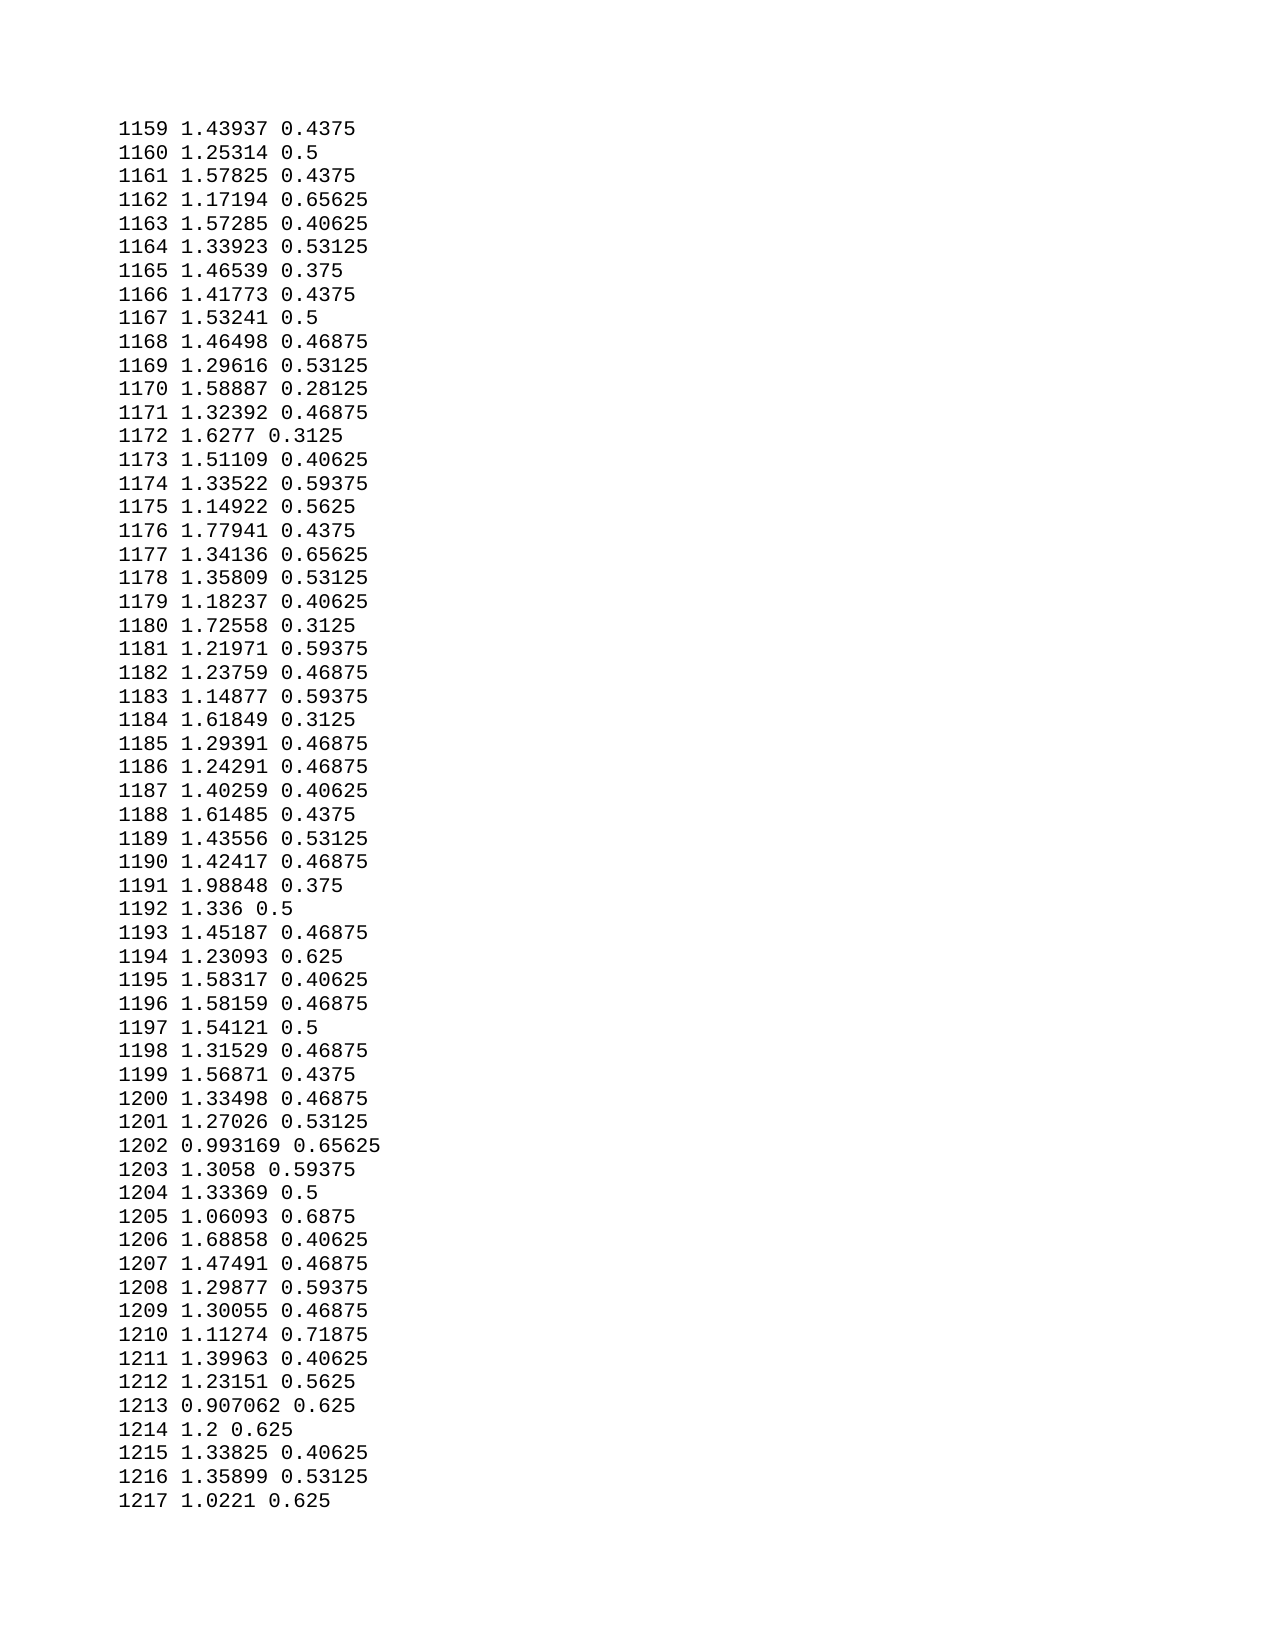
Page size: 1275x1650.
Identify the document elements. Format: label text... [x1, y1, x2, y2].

text 1197 1.54121 0.5 [118, 1017, 1157, 1040]
text 1204 1.33369 0.5 [118, 1182, 1157, 1206]
text 1182 1.23759 0.46875 [118, 662, 1157, 686]
text 1175 1.14922 0.5625 [118, 496, 1157, 520]
text 1209 1.30055 0.46875 [118, 1300, 1157, 1324]
text 1187 1.40259 0.40625 [118, 780, 1157, 804]
text 1193 1.45187 0.46875 [118, 922, 1157, 946]
text 1199 1.56871 0.4375 [118, 1064, 1157, 1088]
text 1186 1.24291 0.46875 [118, 757, 1157, 780]
text 1190 1.42417 0.46875 [118, 851, 1157, 875]
text 1206 1.68858 0.40625 [118, 1229, 1157, 1253]
text 1162 1.17194 0.65625 [118, 189, 1157, 213]
text 1210 1.11274 0.71875 [118, 1324, 1157, 1348]
text 1202 0.993169 0.65625 [118, 1135, 1157, 1158]
text 1213 0.907062 0.625 [118, 1395, 1157, 1419]
text 1161 1.57825 0.4375 [118, 165, 1157, 189]
text 1194 1.23093 0.625 [118, 946, 1157, 969]
text 1170 1.58887 0.28125 [118, 378, 1157, 402]
text 1211 1.39963 0.40625 [118, 1348, 1157, 1371]
text 1171 1.32392 0.46875 [118, 402, 1157, 426]
text 1188 1.61485 0.4375 [118, 804, 1157, 827]
text 1181 1.21971 0.59375 [118, 638, 1157, 662]
text 1192 1.336 0.5 [118, 898, 1157, 922]
text 1201 1.27026 0.53125 [118, 1111, 1157, 1135]
text 1165 1.46539 0.375 [118, 260, 1157, 284]
text 1196 1.58159 0.46875 [118, 993, 1157, 1017]
text 1174 1.33522 0.59375 [118, 473, 1157, 496]
text 1212 1.23151 0.5625 [118, 1371, 1157, 1395]
text 1160 1.25314 0.5 [118, 142, 1157, 165]
text 1180 1.72558 0.3125 [118, 615, 1157, 638]
text 1215 1.33825 0.40625 [118, 1442, 1157, 1466]
text 1163 1.57285 0.40625 [118, 213, 1157, 236]
text 1184 1.61849 0.3125 [118, 709, 1157, 733]
text 1164 1.33923 0.53125 [118, 236, 1157, 260]
text 1200 1.33498 0.46875 [118, 1088, 1157, 1111]
text 1166 1.41773 0.4375 [118, 284, 1157, 307]
text 1159 1.43937 0.4375 [118, 118, 1157, 142]
text 1198 1.31529 0.46875 [118, 1040, 1157, 1064]
text 1178 1.35809 0.53125 [118, 567, 1157, 591]
text 1168 1.46498 0.46875 [118, 331, 1157, 354]
text 1191 1.98848 0.375 [118, 875, 1157, 898]
text 1179 1.18237 0.40625 [118, 591, 1157, 615]
text 1183 1.14877 0.59375 [118, 686, 1157, 709]
text 1167 1.53241 0.5 [118, 307, 1157, 331]
text 1189 1.43556 0.53125 [118, 827, 1157, 851]
text 1195 1.58317 0.40625 [118, 969, 1157, 993]
text 1185 1.29391 0.46875 [118, 733, 1157, 757]
text 1205 1.06093 0.6875 [118, 1206, 1157, 1229]
text 1173 1.51109 0.40625 [118, 449, 1157, 473]
text 1207 1.47491 0.46875 [118, 1253, 1157, 1277]
text 1169 1.29616 0.53125 [118, 354, 1157, 378]
text 1208 1.29877 0.59375 [118, 1277, 1157, 1300]
text 1203 1.3058 0.59375 [118, 1158, 1157, 1182]
text 1176 1.77941 0.4375 [118, 520, 1157, 544]
text 1177 1.34136 0.65625 [118, 544, 1157, 567]
text 1217 1.0221 0.625 [118, 1489, 1157, 1513]
text 1214 1.2 0.625 [118, 1419, 1157, 1442]
text 1172 1.6277 0.3125 [118, 426, 1157, 449]
text 1216 1.35899 0.53125 [118, 1466, 1157, 1489]
